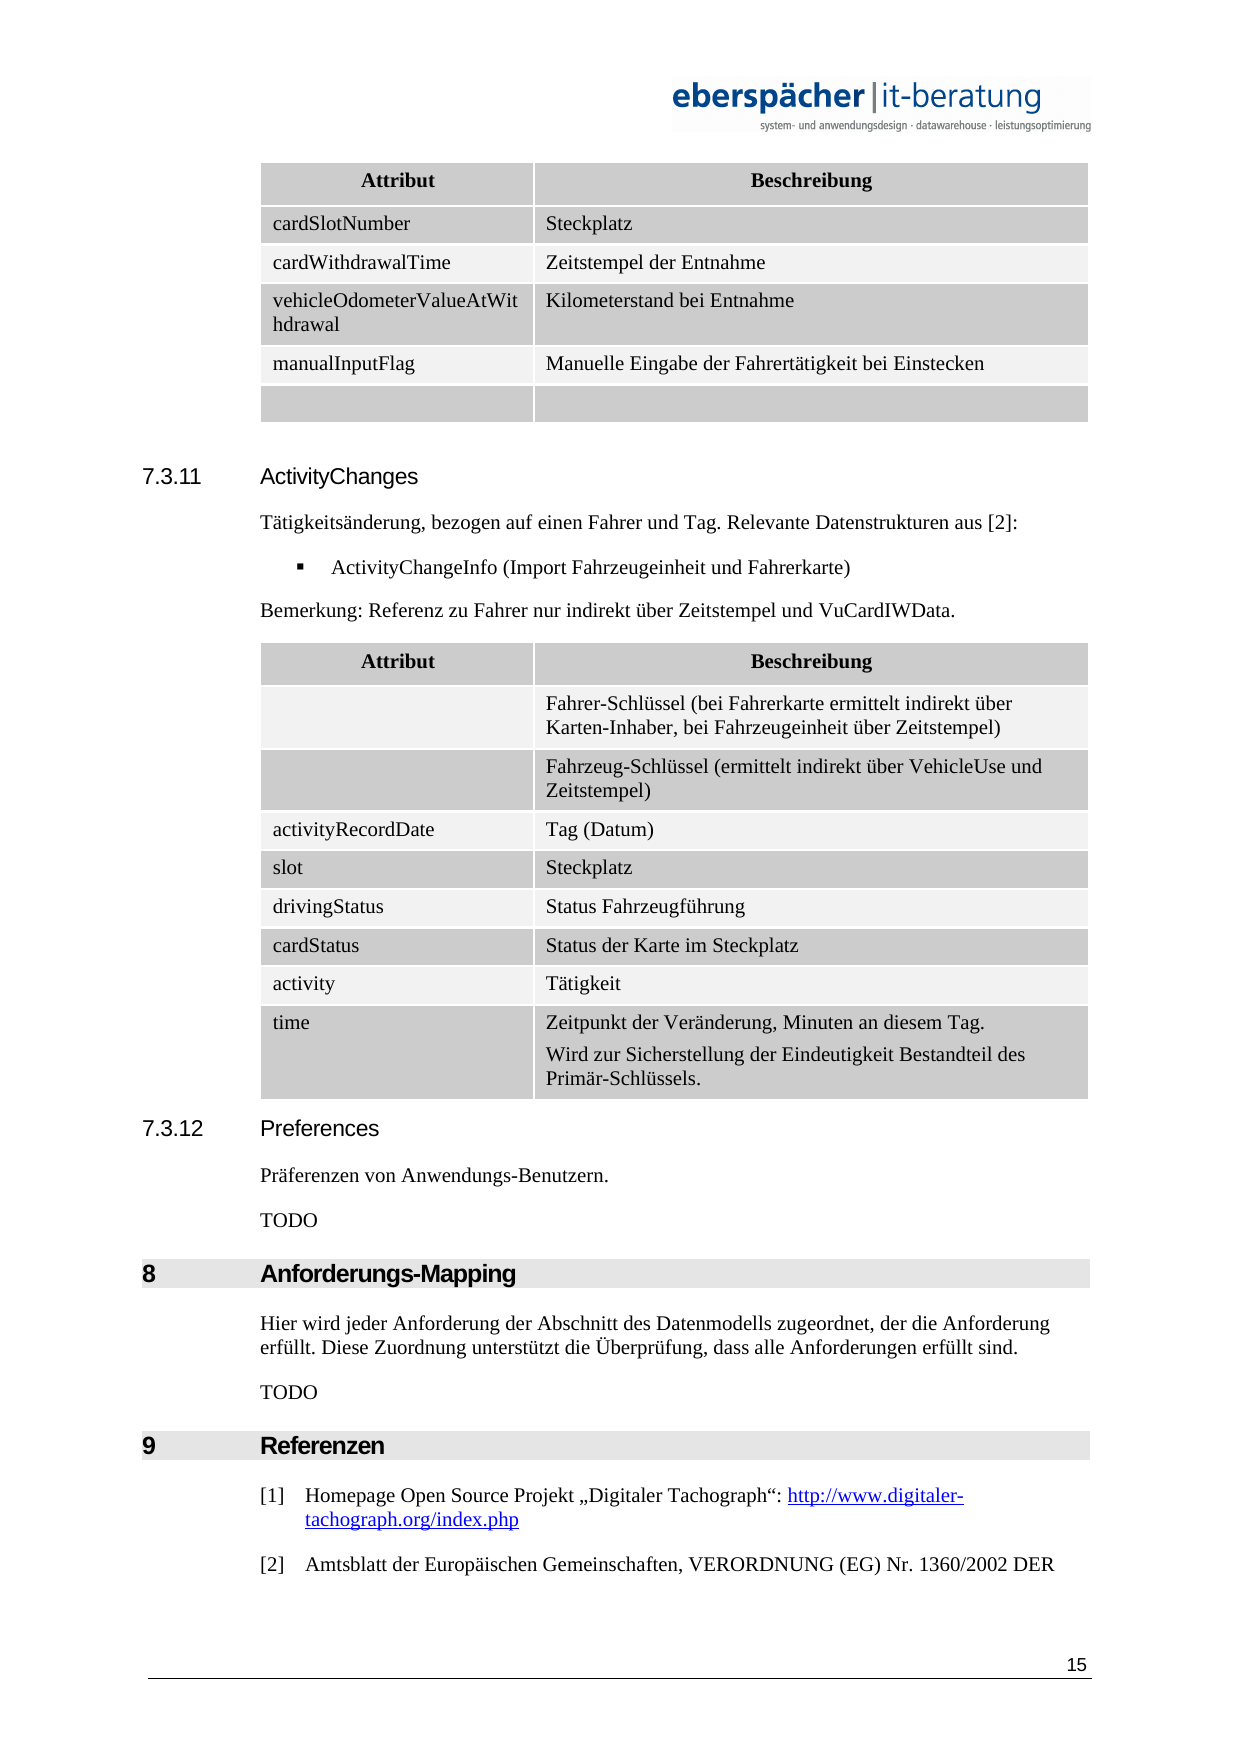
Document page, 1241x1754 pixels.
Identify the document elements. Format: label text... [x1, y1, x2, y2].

text TODO [260, 1380, 1090, 1404]
text TODO [260, 1207, 1090, 1232]
table_cell [261, 687, 533, 748]
table_header Beschreibung [535, 643, 1088, 685]
table_cell Kilometerstand bei Entnahme [535, 284, 1088, 345]
subtitle Referenzen [142, 1431, 1090, 1460]
table_header [1] [260, 1483, 305, 1552]
table_header Beschreibung [535, 163, 1088, 205]
table_cell slot [261, 851, 533, 888]
table_cell Manuelle Eingabe der Fahrertätigkeit bei Einstecken [535, 347, 1088, 383]
table_cell Tätigkeit [535, 967, 1088, 1004]
subtitle Anforderungs-Mapping [142, 1259, 1090, 1288]
text Präferenzen von Anwendungs-Benutzern. [260, 1163, 1090, 1187]
table_header Attribut [261, 643, 533, 685]
table_cell activity [261, 967, 533, 1004]
table_cell Status Fahrzeugführung [535, 890, 1088, 926]
text Bemerkung: Referenz zu Fahrer nur indirekt über Zeitstempel und VuCardIWData. [260, 598, 1090, 622]
list ActivityChangeInfo (Import Fahrzeugeinheit und Fahrerkarte) [295, 555, 1019, 579]
table_cell activityRecordDate [261, 813, 533, 849]
table_cell [261, 386, 533, 422]
table_cell Amtsblatt der Europäischen Gemeinschaften, VERORDNUNG (EG) Nr. 1360/2002 DER [305, 1552, 1090, 1597]
table_cell Fahrer-Schlüssel (bei Fahrerkarte ermittelt indirekt über Karten-Inhaber, bei Fahrzeugeinheit über Zeitstempel) [535, 687, 1088, 748]
table_header Attribut [261, 163, 533, 205]
table_cell drivingStatus [261, 890, 533, 926]
table_cell Status der Karte im Steckplatz [535, 929, 1088, 965]
table_cell Tag (Datum) [535, 813, 1088, 849]
table_cell vehicleOdometerValueAtWithdrawal [261, 284, 533, 345]
table_cell time [261, 1006, 533, 1099]
table_cell Zeitstempel der Entnahme [535, 246, 1088, 282]
picture [672, 76, 1091, 132]
subtitle Preferences [142, 1115, 1090, 1142]
table_cell cardStatus [261, 929, 533, 965]
text Hier wird jeder Anforderung der Abschnitt des Datenmodells zugeordnet, der die Anforderung erfüllt. Diese Zuordnung unterstützt die Überprüfung, dass alle Anforderungen erfüllt sind. [260, 1311, 1090, 1359]
table_cell Zeitpunkt der Veränderung, Minuten an diesem Tag. Wird zur Sicherstellung der Eindeutigkeit Bestandteil des Primär-Schlüssels. [535, 1006, 1088, 1099]
table_cell [261, 750, 533, 810]
table_cell cardWithdrawalTime [261, 246, 533, 282]
table_cell manualInputFlag [261, 347, 533, 383]
table_cell Steckplatz [535, 207, 1088, 243]
table_cell cardSlotNumber [261, 207, 533, 243]
table_cell [535, 386, 1088, 422]
text Tätigkeitsänderung, bezogen auf einen Fahrer und Tag. Relevante Datenstrukturen aus [2]: [260, 510, 1090, 534]
table_header Homepage Open Source Projekt „Digitaler Tachograph“: http://www.digitaler-tachograph.org/index.php [305, 1483, 1090, 1552]
table_cell Fahrzeug-Schlüssel (ermittelt indirekt über VehicleUse und Zeitstempel) [535, 750, 1088, 810]
table_cell [2] [260, 1552, 305, 1597]
table_cell Steckplatz [535, 851, 1088, 888]
subtitle ActivityChanges [142, 463, 1090, 489]
